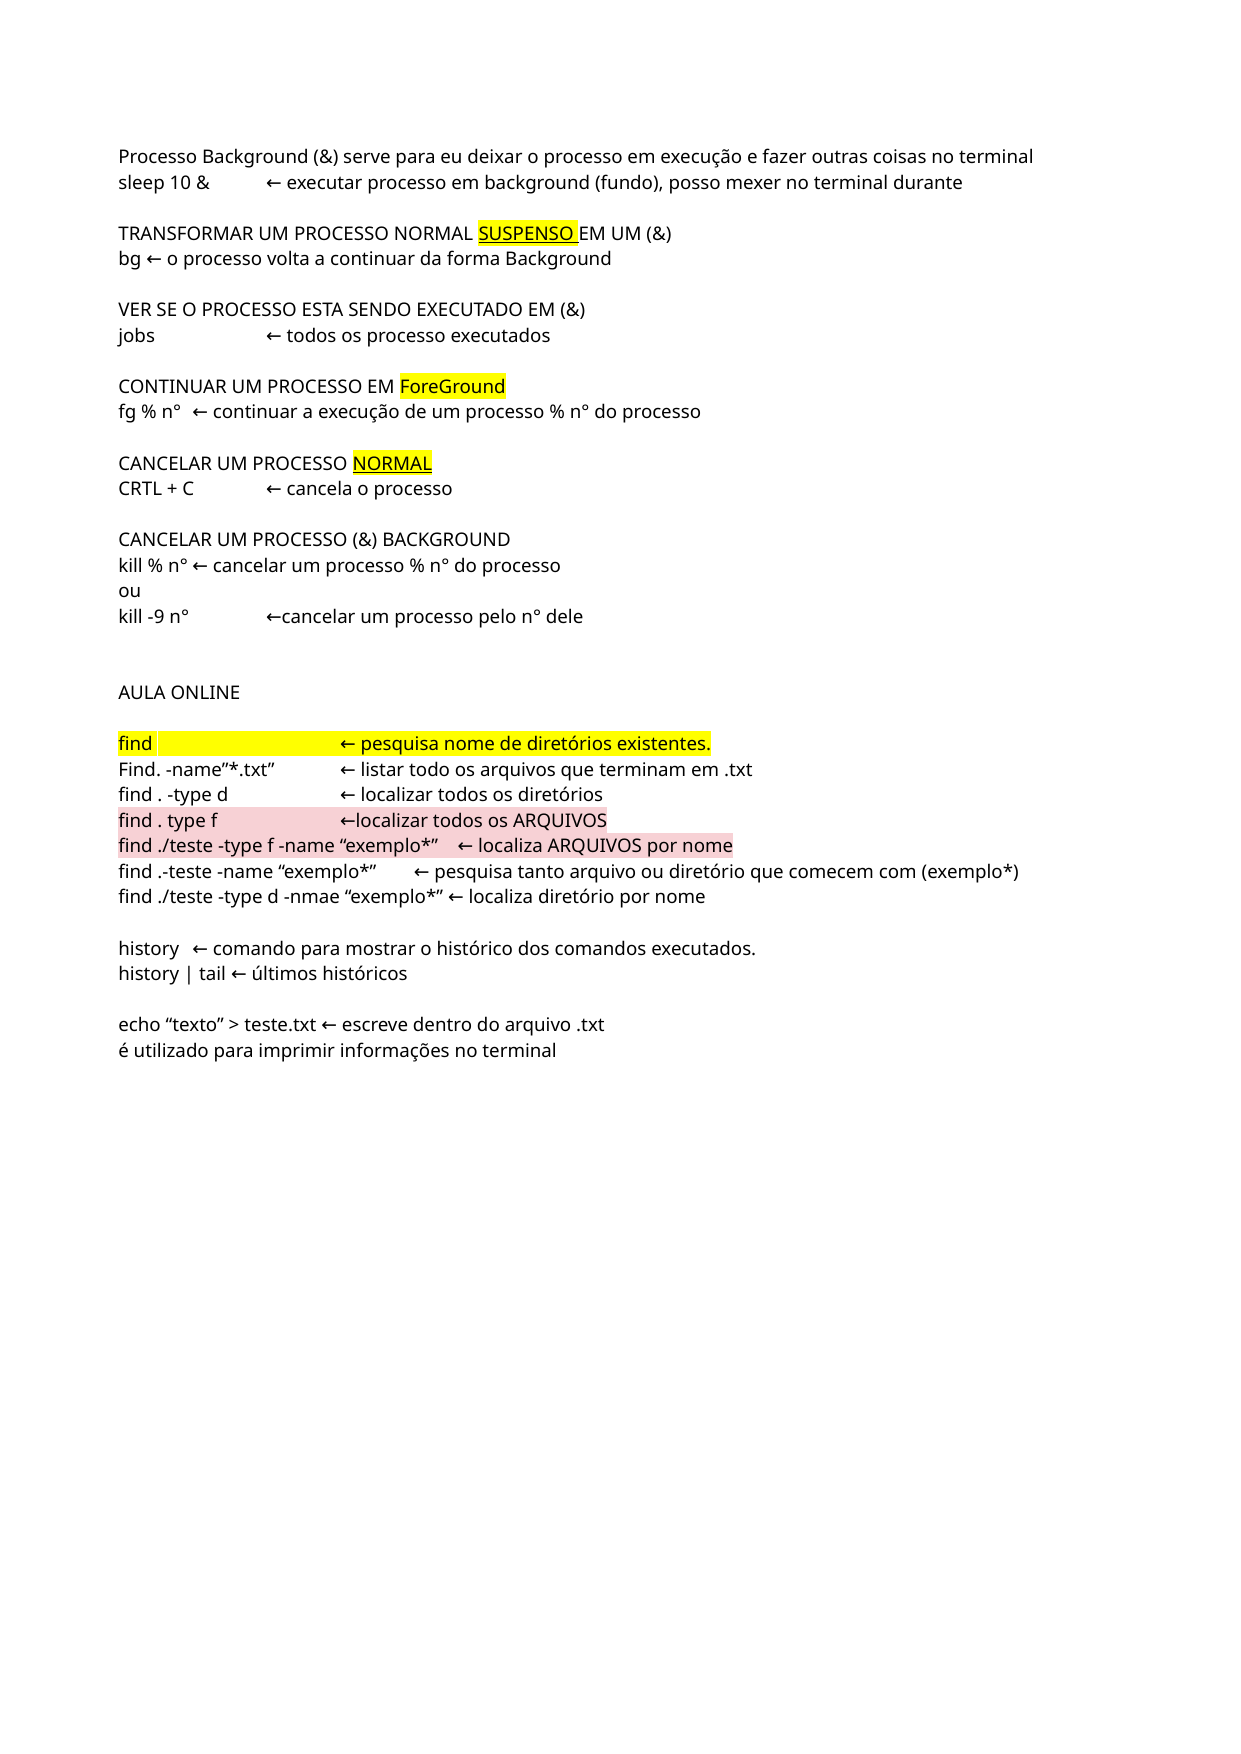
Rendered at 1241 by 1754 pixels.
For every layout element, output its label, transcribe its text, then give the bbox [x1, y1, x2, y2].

text VER SE O PROCESSO ESTA SENDO EXECUTADO EM (&) [118, 297, 1122, 322]
text CANCELAR UM PROCESSO (&) BACKGROUND [118, 526, 1122, 552]
text kill % n° ← cancelar um processo % n° do processo [118, 552, 1122, 577]
text sleep 10 & ← executar processo em background (fundo), posso mexer no terminal durante [118, 169, 1122, 195]
text kill -9 n° ←cancelar um processo pelo n° dele [118, 603, 1122, 628]
text ou [118, 577, 1122, 603]
text find ./teste -type f -name “exemplo*” ← localiza ARQUIVOS por nome [118, 833, 1122, 858]
text history ← comando para mostrar o histórico dos comandos executados. [118, 935, 1122, 960]
text find ./teste -type d -nmae “exemplo*” ← localiza diretório por nome [118, 884, 1122, 909]
text TRANSFORMAR UM PROCESSO NORMAL SUSPENSO EM UM (&) [118, 220, 1122, 246]
text Find. -name”*.txt” ← listar todo os arquivos que terminam em .txt [118, 756, 1122, 782]
text jobs ← todos os processo executados [118, 322, 1122, 348]
text find . -type d ← localizar todos os diretórios [118, 782, 1122, 807]
text Processo Background (&) serve para eu deixar o processo em execução e fazer outras coisas no terminal [118, 144, 1122, 169]
text é utilizado para imprimir informações no terminal [118, 1037, 1122, 1062]
text AULA ONLINE [118, 679, 1122, 705]
text bg ← o processo volta a continuar da forma Background [118, 246, 1122, 271]
text CANCELAR UM PROCESSO NORMAL [118, 450, 1122, 475]
text CONTINUAR UM PROCESSO EM ForeGround [118, 373, 1122, 399]
text find .-teste -name “exemplo*” ← pesquisa tanto arquivo ou diretório que comecem com (exemplo*) [118, 858, 1122, 884]
text find ← pesquisa nome de diretórios existentes. [118, 731, 1122, 756]
text fg % n° ← continuar a execução de um processo % n° do processo [118, 399, 1122, 424]
text history | tail ← últimos históricos [118, 960, 1122, 986]
text find . type f ←localizar todos os ARQUIVOS [118, 807, 1122, 833]
text CRTL + C ← cancela o processo [118, 475, 1122, 501]
text echo “texto” > teste.txt ← escreve dentro do arquivo .txt [118, 1011, 1122, 1037]
